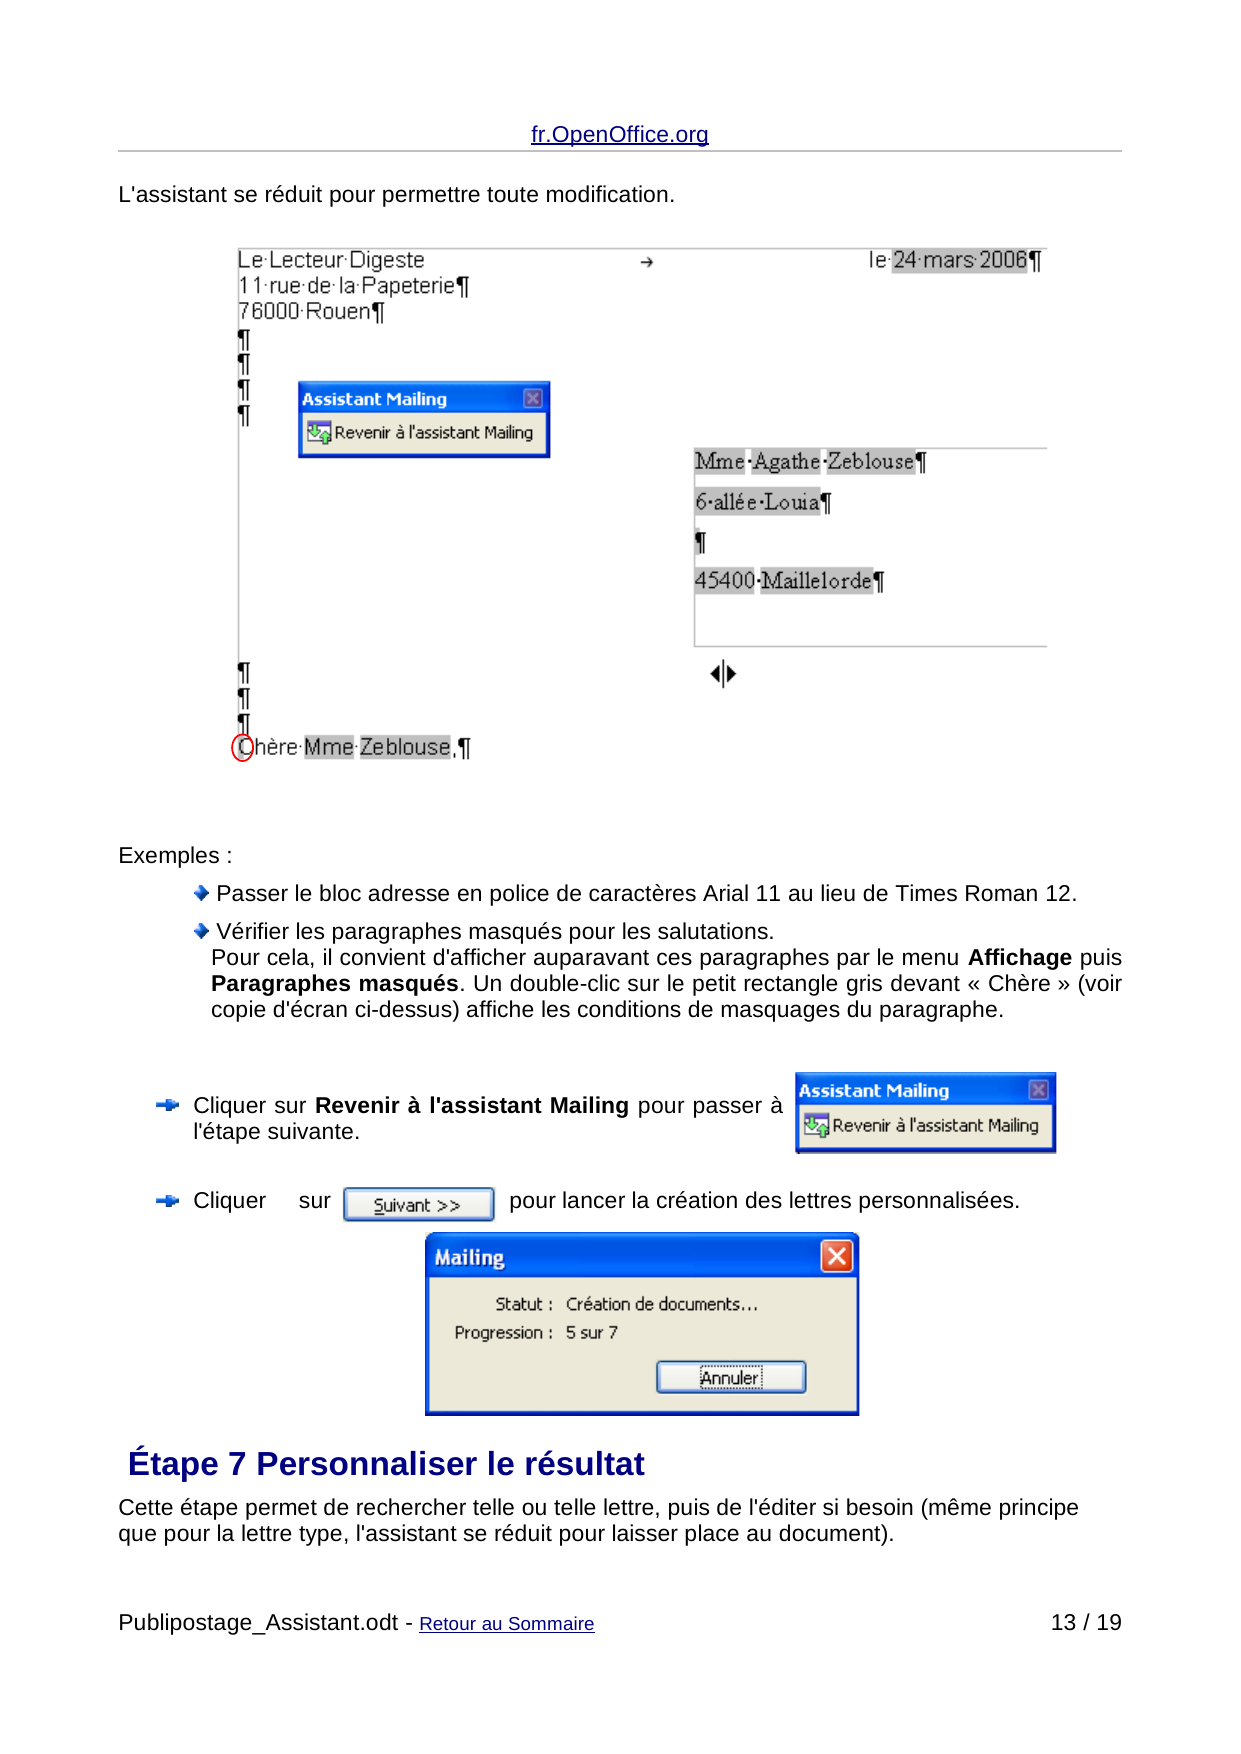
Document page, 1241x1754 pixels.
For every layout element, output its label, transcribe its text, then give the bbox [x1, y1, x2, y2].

picture [425, 1232, 860, 1416]
picture [342, 1187, 498, 1225]
text L'assistant se réduit pour permettre toute modification. [118, 182, 1122, 208]
list Vérifier les paragraphes masqués pour les salutations. Pour cela, il convient d'afficher auparavant ces paragraphes par le menu Affichage puis Paragraphes masqués. Un double-clic sur le petit rectangle gris devant « Chère » (voir copie d'écran ci-dessus) affiche les conditions de masquages du paragraphe. [193, 918, 1122, 1022]
text Exemples : [118, 842, 1122, 868]
list Cliquer sur [156, 1188, 342, 1214]
list [1057, 1092, 1122, 1144]
list pour lancer la création des lettres personnalisées. [498, 1188, 1122, 1214]
picture [194, 885, 209, 901]
picture [194, 923, 209, 939]
list Passer le bloc adresse en police de caractères Arial 11 au lieu de Times Roman 12. [193, 880, 1122, 906]
subtitle Étape 7 Personnaliser le résultat [118, 1296, 1122, 1482]
picture [156, 1195, 179, 1207]
list Cliquer sur Revenir à l'assistant Mailing pour passer à l'étape suivante. [156, 1092, 795, 1144]
picture [795, 1072, 1057, 1154]
picture [232, 243, 1061, 761]
picture [156, 1099, 179, 1111]
picture [234, 736, 252, 760]
text Cette étape permet de rechercher telle ou telle lettre, puis de l'éditer si besoin (même principe que pour la lettre type, l'assistant se réduit pour laisser place au document). [118, 1494, 1122, 1546]
